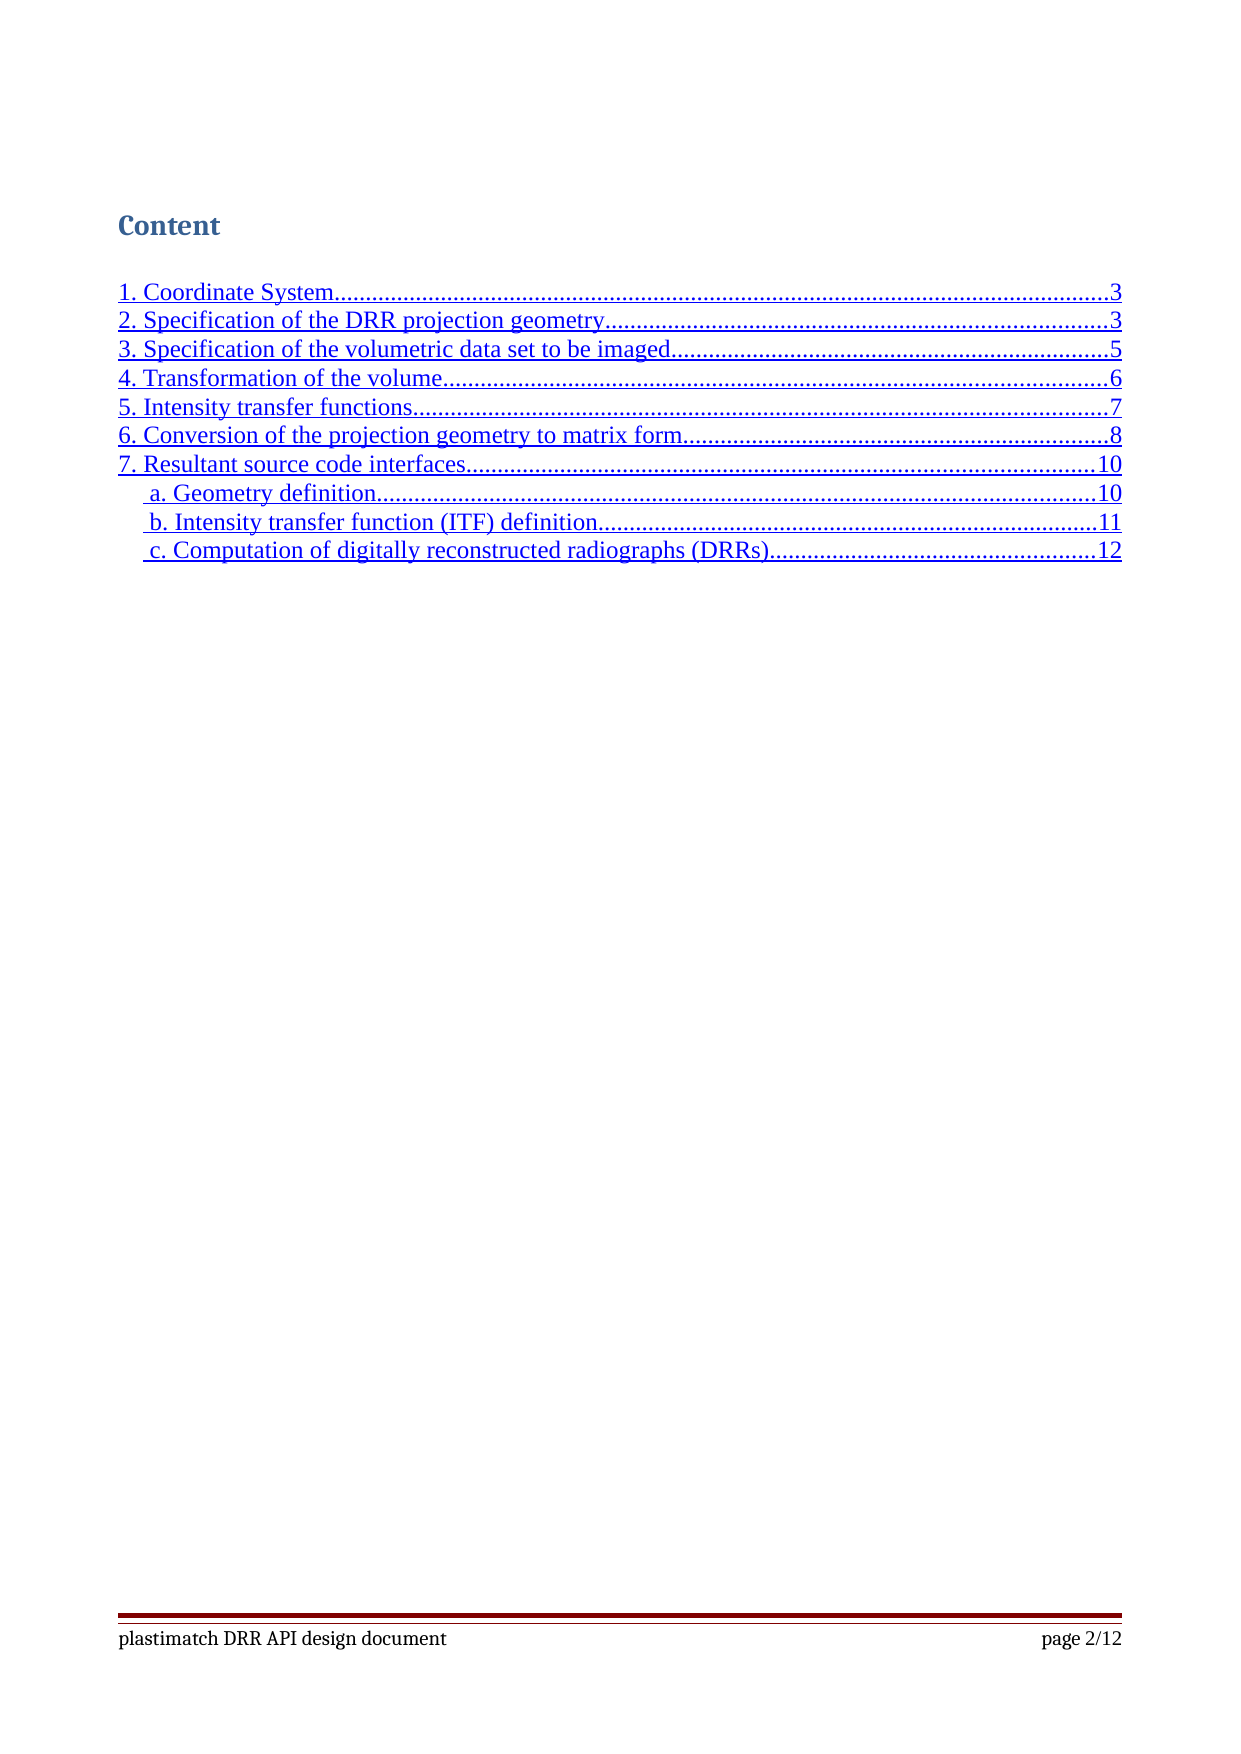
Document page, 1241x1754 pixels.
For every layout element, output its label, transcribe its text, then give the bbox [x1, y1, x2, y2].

text a. Geometry definition 10 [143, 478, 1122, 503]
text 6. Conversion of the projection geometry to matrix form 8 [118, 420, 1122, 445]
text 2. Specification of the DRR projection geometry 3 [118, 305, 1122, 330]
text 5. Intensity transfer functions 7 [118, 392, 1122, 417]
text 3. Specification of the volumetric data set to be imaged 5 [118, 334, 1122, 359]
text b. Intensity transfer function (ITF) definition 11 [143, 507, 1122, 532]
text 7. Resultant source code interfaces 10 [118, 449, 1122, 474]
text 4. Transformation of the volume 6 [118, 363, 1122, 388]
text c. Computation of digitally reconstructed radiographs (DRRs) 12 [143, 535, 1122, 560]
text 1. Coordinate System 3 [118, 277, 1122, 302]
text Content [118, 209, 1122, 243]
